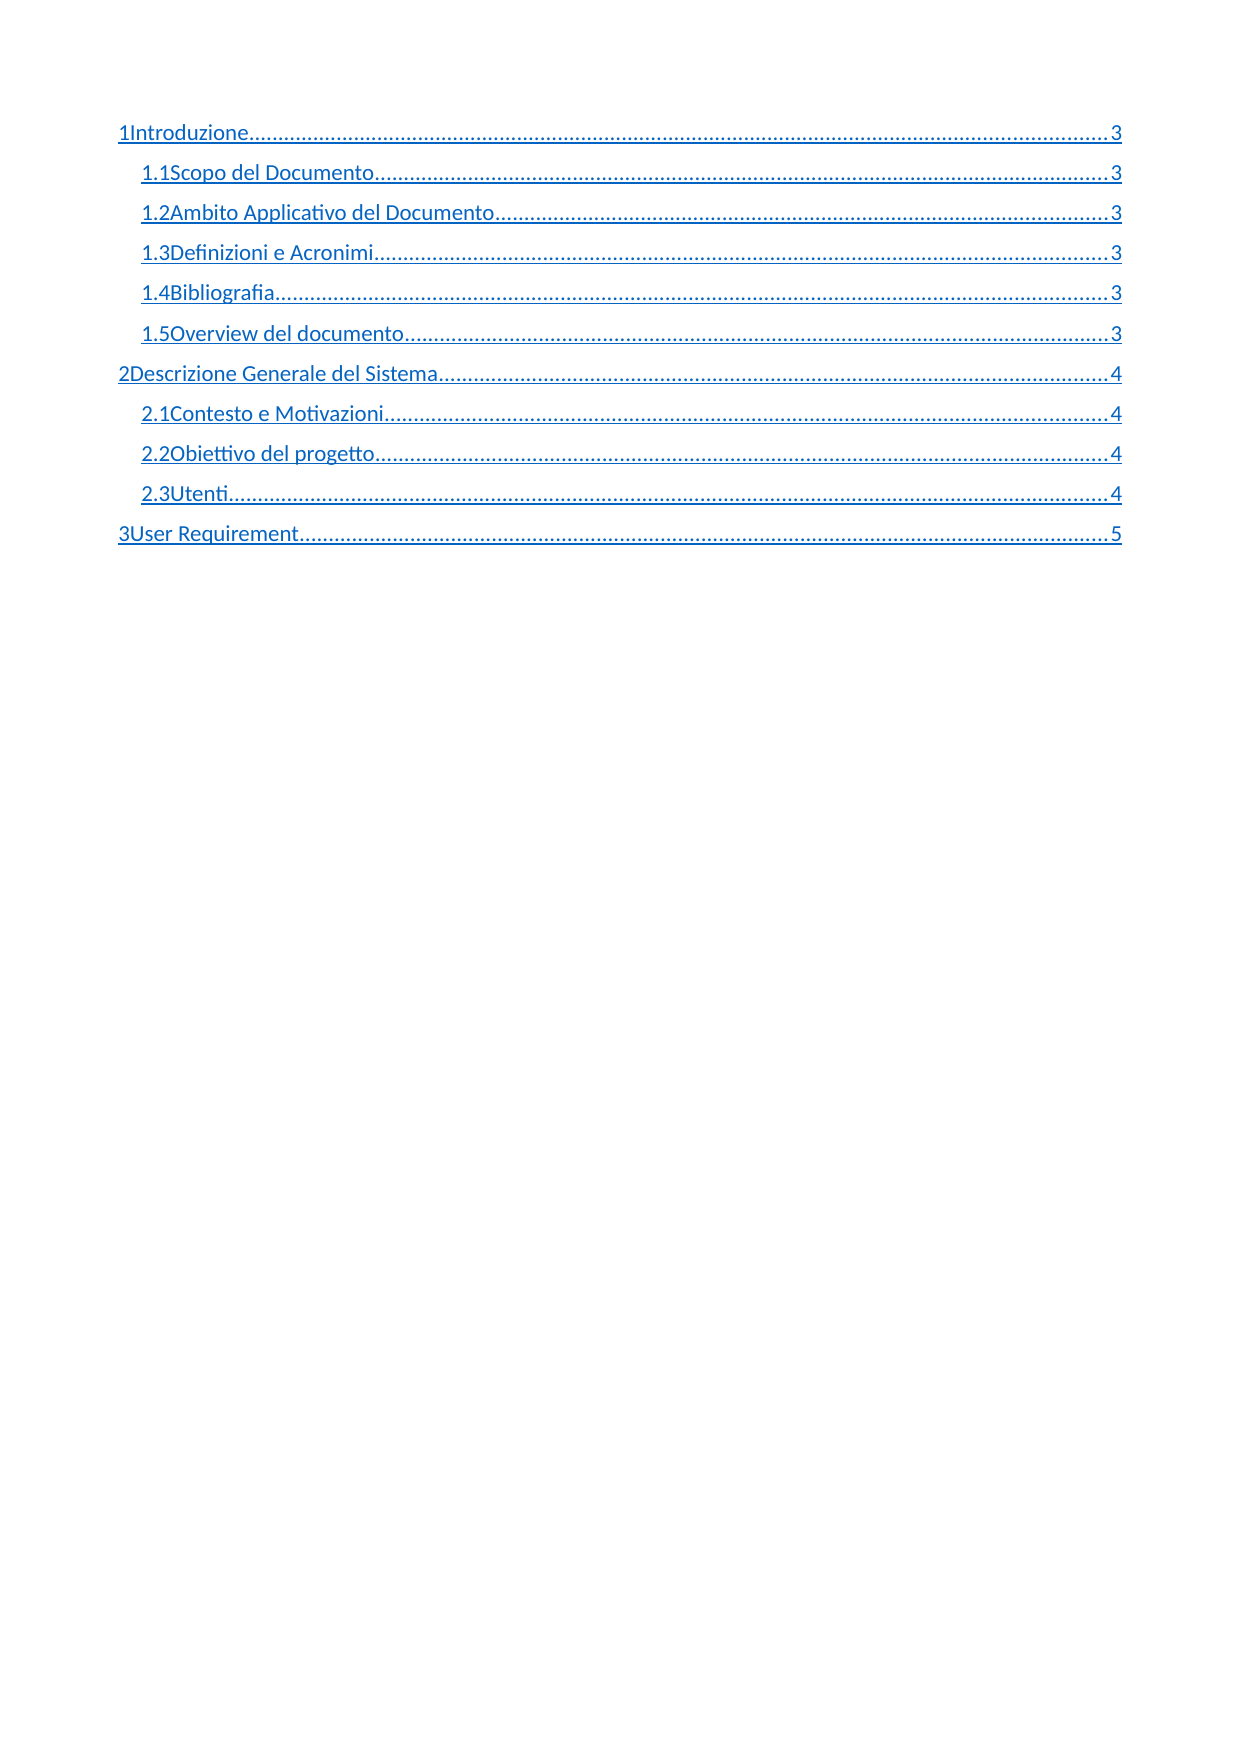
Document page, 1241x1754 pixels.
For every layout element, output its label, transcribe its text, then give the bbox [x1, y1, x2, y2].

text 2.2Obiettivo del progetto 4 [141, 439, 1122, 463]
text 3User Requirement 5 [118, 519, 1122, 543]
text 1.1Scopo del Documento 3 [141, 158, 1122, 182]
text 1.3Definizioni e Acronimi 3 [141, 238, 1122, 263]
text 1.2Ambito Applicativo del Documento 3 [141, 198, 1122, 222]
text 2Descrizione Generale del Sistema 4 [118, 359, 1122, 383]
text 2.1Contesto e Motivazioni 4 [141, 399, 1122, 423]
text 2.3Utenti 4 [141, 479, 1122, 503]
text 1.4Bibliografia 3 [141, 278, 1122, 303]
text 1Introduzione 3 [118, 118, 1122, 142]
text 1.5Overview del documento 3 [141, 319, 1122, 343]
